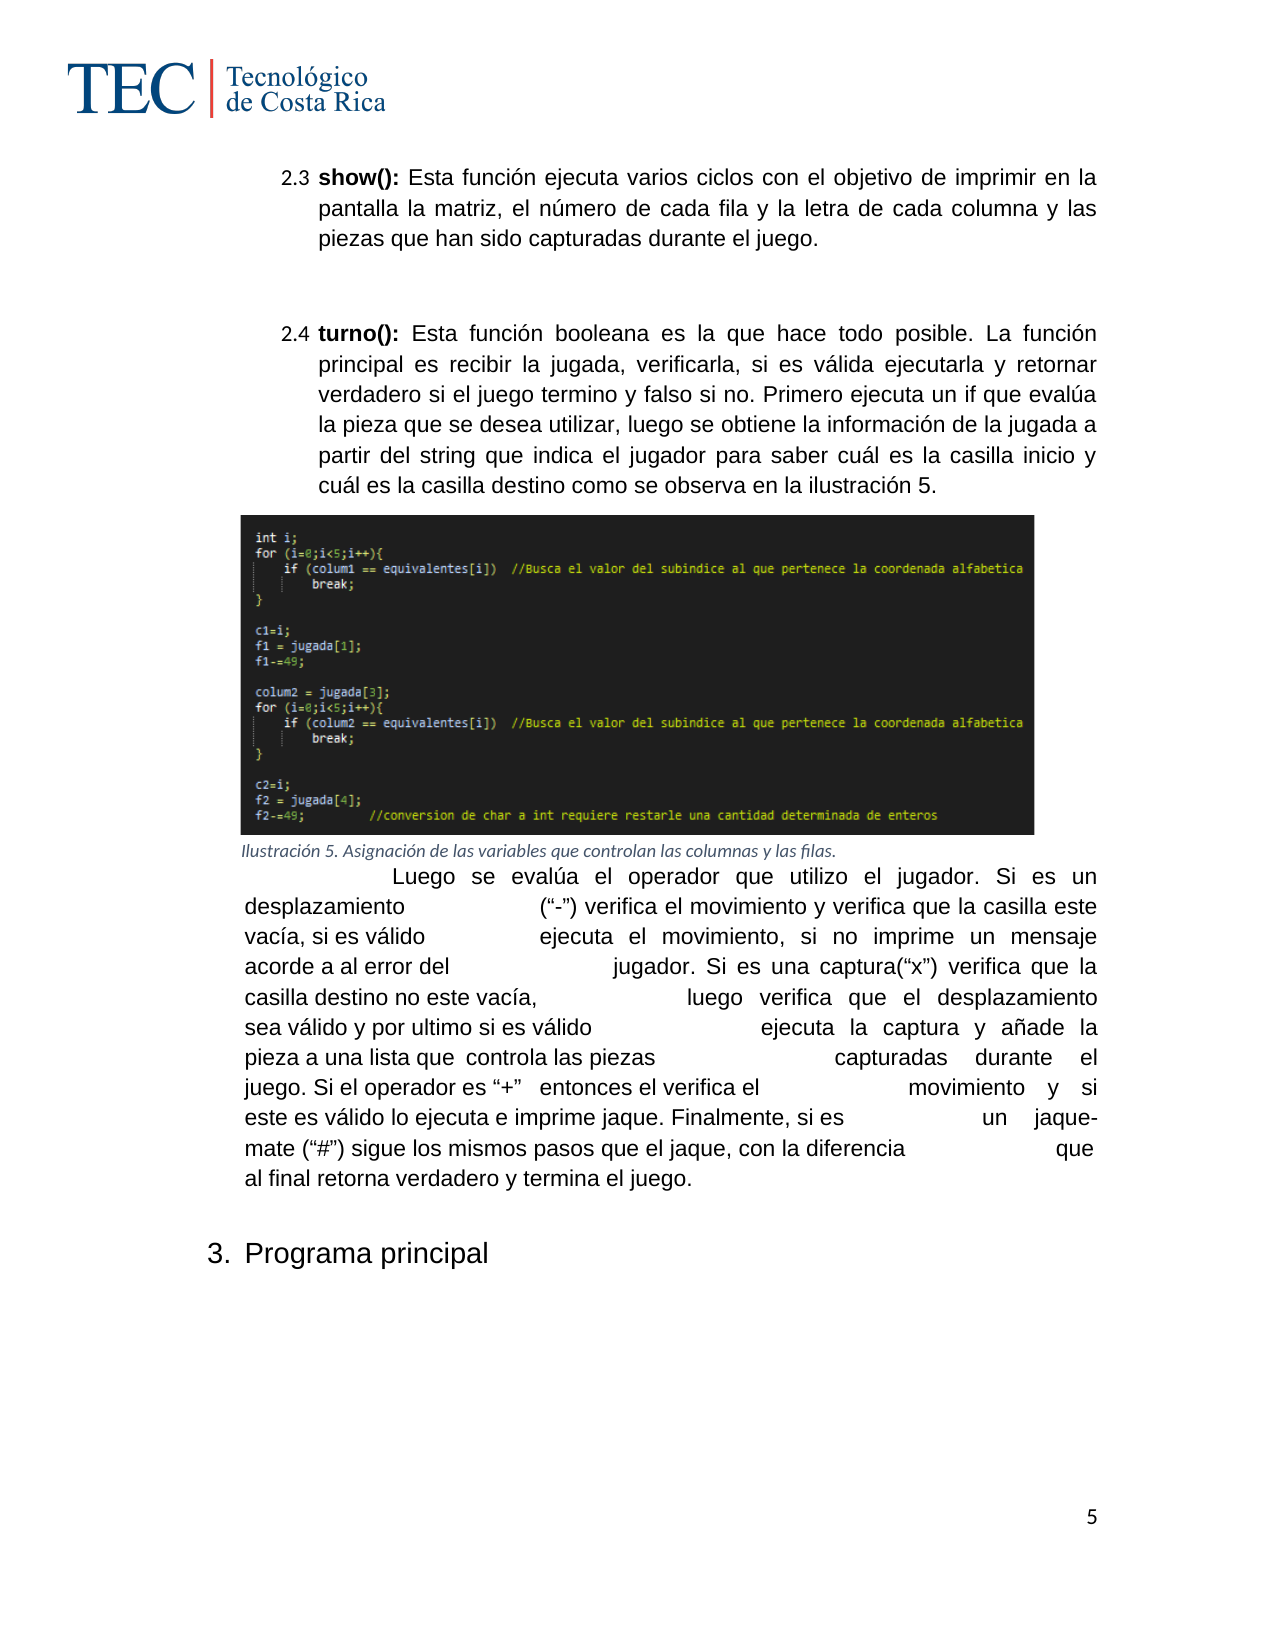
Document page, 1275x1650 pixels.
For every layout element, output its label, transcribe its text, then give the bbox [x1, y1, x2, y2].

list turno(): Esta función booleana es la que hace todo posible. La función principal es recibir la jugada, verificarla, si es válida ejecutarla y retornar verdadero si el juego termino y falso si no. Primero ejecuta un if que evalúa la pieza que se desea utilizar, luego se obtiene la información de la jugada a partir del string que indica el jugador para saber cuál es la casilla inicio y cuál es la casilla destino como se observa en la ilustración 5. [281, 319, 1098, 498]
list Luego se evalúa el operador que utilizo el jugador. Si es un desplazamiento (“-”) verifica el movimiento y verifica que la casilla este vacía, si es válido ejecuta el movimiento, si no imprime un mensaje acorde a al error del jugador. Si es una captura(“x”) verifica que la casilla destino no este vacía, luego verifica que el desplazamiento sea válido y por ultimo si es válido ejecuta la captura y añade la pieza a una lista que controla las piezas capturadas durante el juego. Si el operador es “+” entonces el verifica el movimiento y si este es válido lo ejecuta e imprime jaque. Finalmente, si es un jaque-mate (“#”) sigue los mismos pasos que el jaque, con la diferencia que al final retorna verdadero y termina el juego. [244, 519, 1098, 1191]
list Ilustración 5. Asignación de las variables que controlan las columnas y las filas. [241, 840, 1034, 863]
list show(): Esta función ejecuta varios ciclos con el objetivo de imprimir en la pantalla la matriz, el número de cada fila y la letra de cada columna y las piezas que han sido capturadas durante el juego. [281, 163, 1098, 252]
list Programa principal [207, 1237, 1098, 1270]
